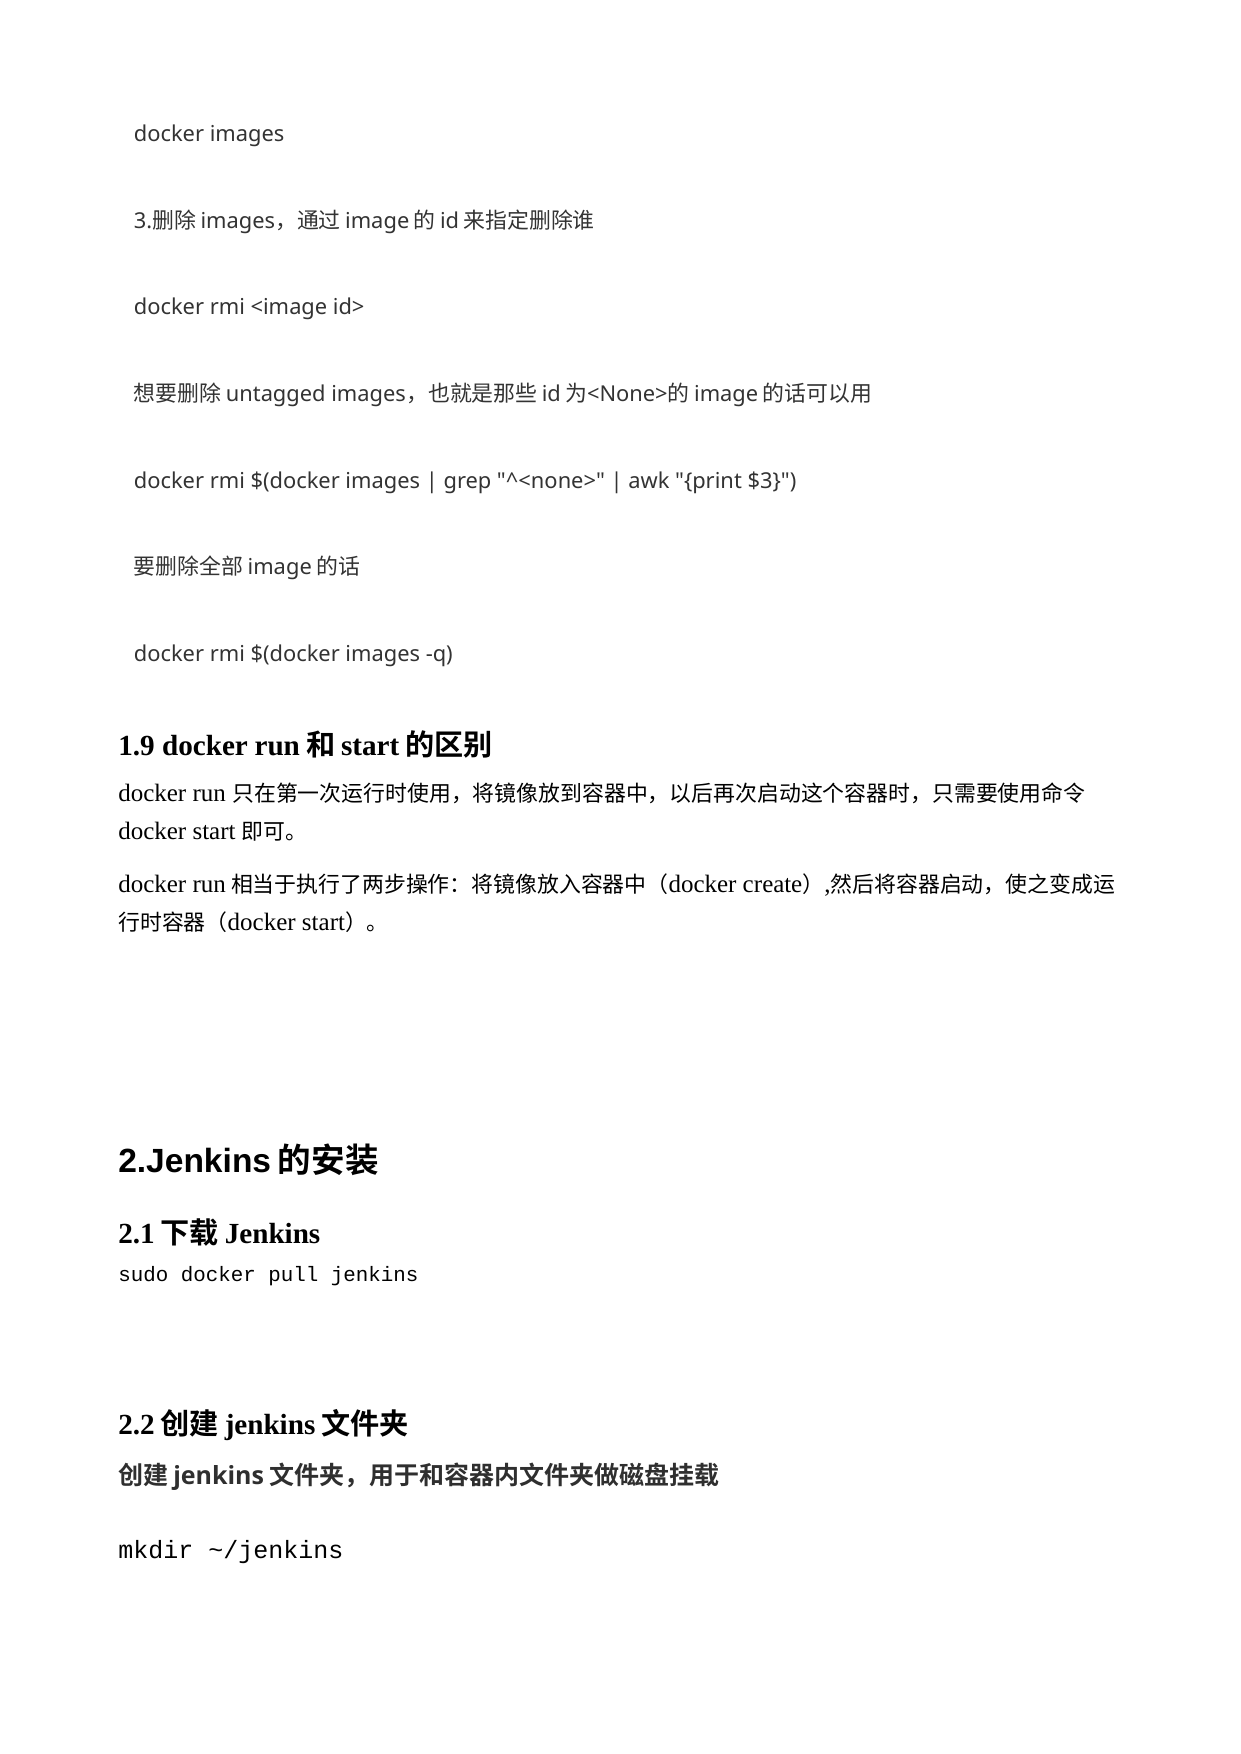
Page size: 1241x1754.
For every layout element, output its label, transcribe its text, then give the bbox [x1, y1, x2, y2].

text docker images [134, 118, 1106, 148]
subtitle 2.1下载Jenkins [118, 1209, 1122, 1251]
text docker run 只在第一次运行时使用，将镜像放到容器中，以后再次启动这个容器时，只需要使用命令docker start 即可。 [118, 776, 1122, 846]
text 想要删除untagged images，也就是那些id为<None>的image的话可以用 [134, 376, 1106, 408]
text 创建jenkins文件夹，用于和容器内文件夹做磁盘挂载 [118, 1455, 1122, 1491]
text docker rmi <image id> [134, 291, 1106, 321]
text sudo docker pull jenkins [118, 1264, 1122, 1288]
text 要删除全部image的话 [134, 549, 1106, 581]
text 3.删除images，通过image的id来指定删除谁 [134, 203, 1106, 235]
text docker rmi $(docker images | grep "^<none>" | awk "{print $3}") [134, 464, 1106, 494]
text docker run相当于执行了两步操作：将镜像放入容器中（docker create）,然后将容器启动，使之变成运行时容器（docker start）。 [118, 867, 1122, 936]
subtitle 2.Jenkins的安装 [118, 1133, 1122, 1182]
subtitle 2.2创建jenkins文件夹 [118, 1400, 1122, 1443]
subtitle 1.9 docker run和start的区别 [118, 722, 1122, 764]
text docker rmi $(docker images -q) [134, 638, 1106, 668]
text mkdir ~/jenkins [118, 1538, 1122, 1566]
